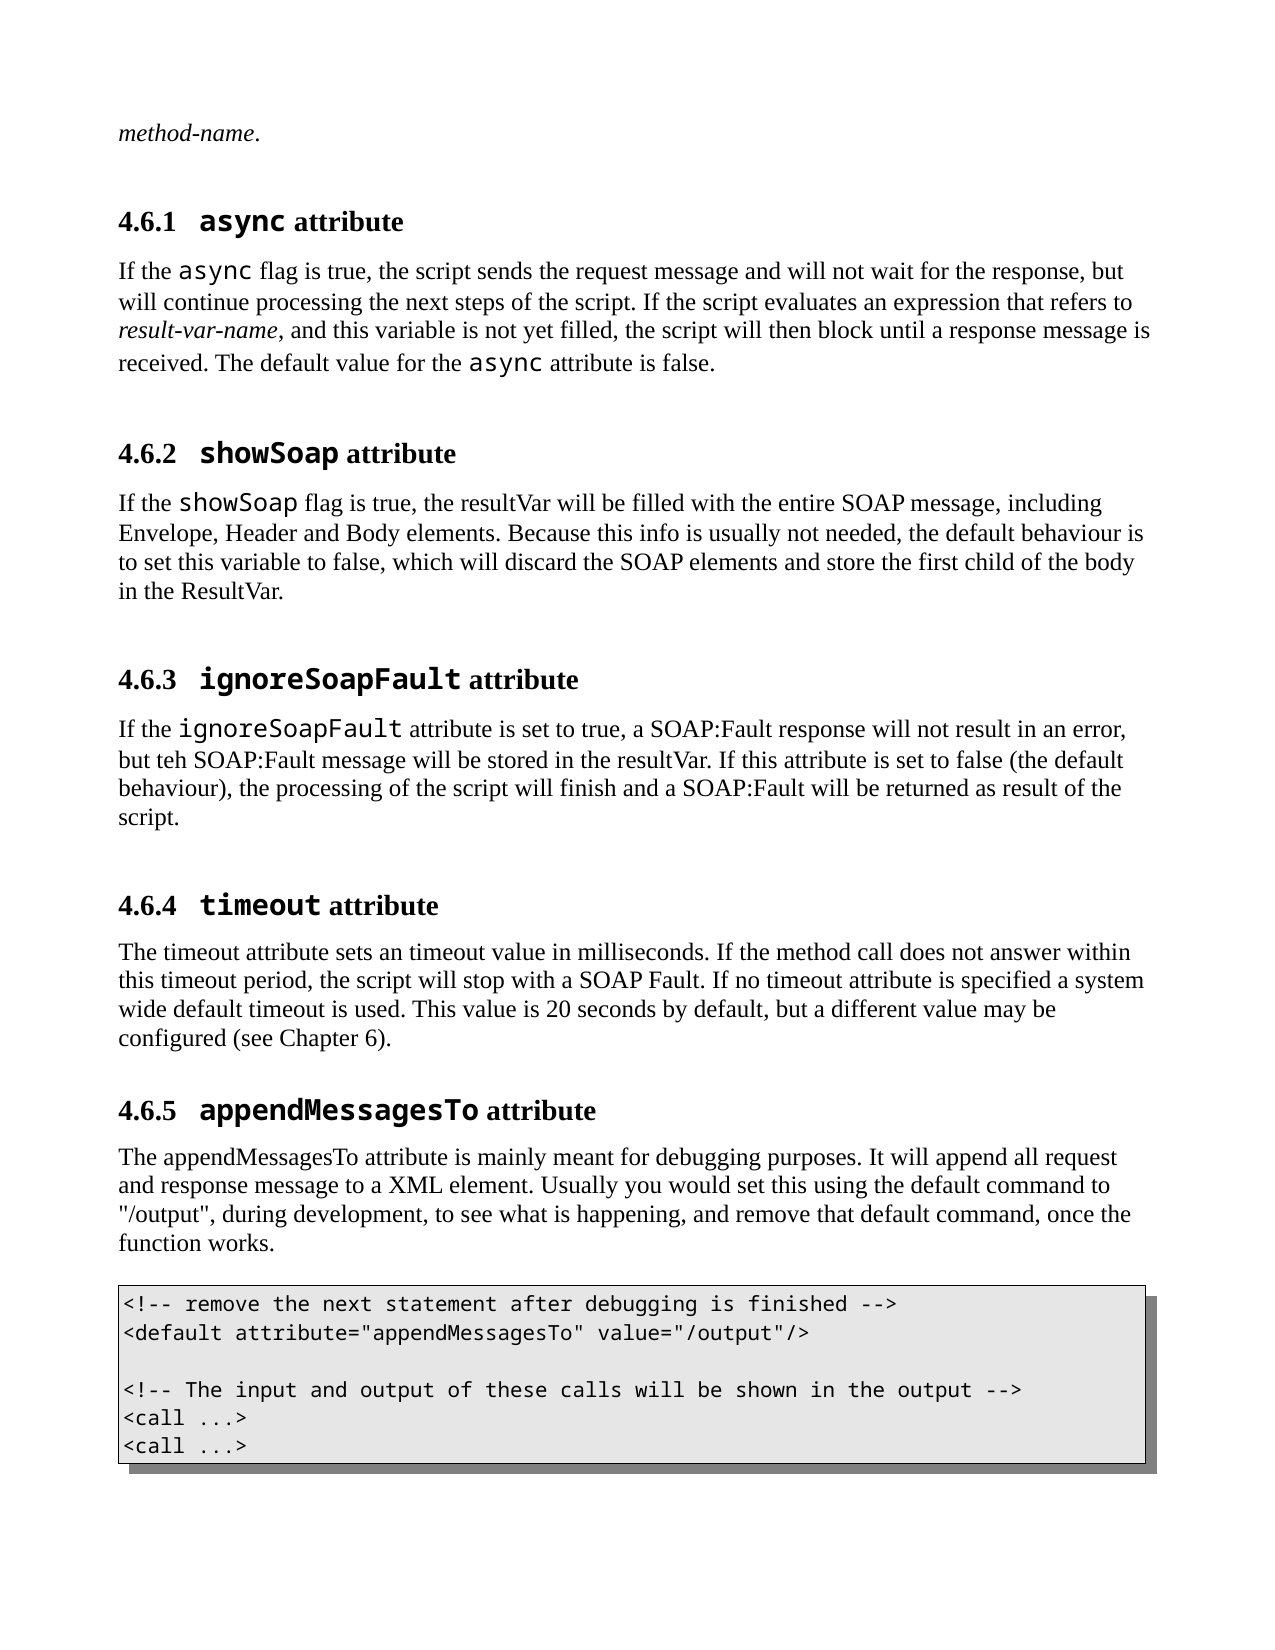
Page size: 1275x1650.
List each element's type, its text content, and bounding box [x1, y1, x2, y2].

subtitle async attribute [118, 201, 1157, 240]
text <call ...> [119, 1427, 1145, 1463]
subtitle appendMessagesTo attribute [118, 1089, 1157, 1129]
text method-name. [118, 118, 1157, 147]
text If the ignoreSoapFault attribute is set to true, a SOAP:Fault response will not result in an error, but teh SOAP:Fault message will be stored in the resultVar. If this attribute is set to false (the default behaviour), the processing of the script will finish and a SOAP:Fault will be returned as result of the script. [118, 711, 1157, 831]
text The timeout attribute sets an timeout value in milliseconds. If the method call does not answer within this timeout period, the script will stop with a SOAP Fault. If no timeout attribute is specified a system wide default timeout is used. This value is 20 seconds by default, but a different value may be configured (see Chapter 6). [118, 937, 1157, 1052]
text If the async flag is true, the script sends the request message and will not wait for the response, but will continue processing the next steps of the script. If the script evaluates an expression that refers to result-var-name, and this variable is not yet filled, the script will then block until a response message is received. The default value for the async attribute is false. [118, 253, 1157, 378]
text <!-- remove the next statement after debugging is finished --> [119, 1286, 1145, 1314]
text <default attribute="appendMessagesTo" value="/output"/> [119, 1314, 1145, 1342]
subtitle showSoap attribute [118, 432, 1157, 472]
text <!-- The input and output of these calls will be shown in the output --> [119, 1371, 1145, 1399]
text <call ...> [119, 1399, 1145, 1427]
subtitle timeout attribute [118, 885, 1157, 924]
subtitle ignoreSoapFault attribute [118, 658, 1157, 698]
text If the showSoap flag is true, the resultVar will be filled with the entire SOAP message, including Envelope, Header and Body elements. Because this info is usually not needed, the default behaviour is to set this variable to false, which will discard the SOAP elements and store the first child of the body in the ResultVar. [118, 484, 1157, 605]
text The appendMessagesTo attribute is mainly meant for debugging purposes. It will append all request and response message to a XML element. Usually you would set this using the default command to "/output", during development, to see what is happening, and remove that default command, once the function works. [118, 1142, 1157, 1257]
